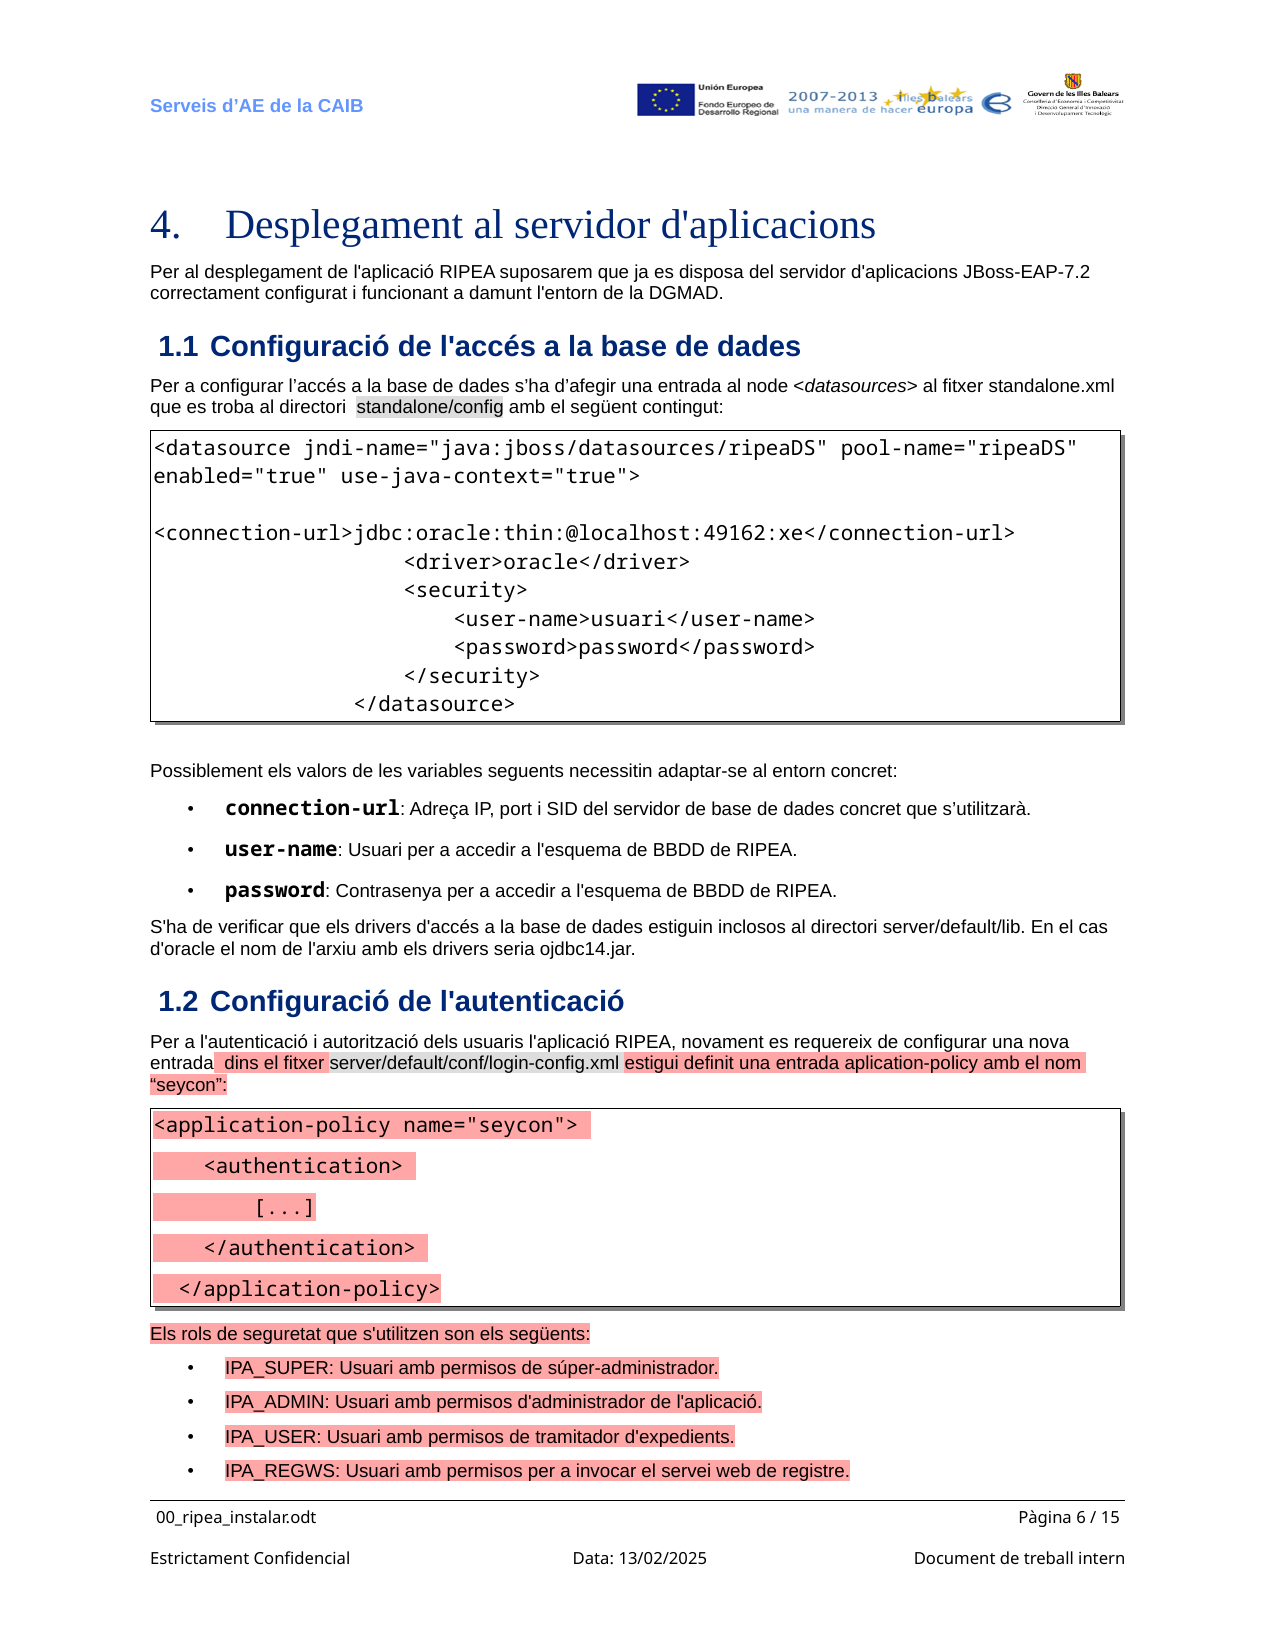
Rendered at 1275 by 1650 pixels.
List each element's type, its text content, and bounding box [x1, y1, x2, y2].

text </authentication> [151, 1230, 1120, 1262]
subtitle Configuració de l'accés a la base de dades [150, 328, 1125, 362]
picture [636, 73, 1125, 116]
list connection-url: Adreça IP, port i SID del servidor de base de dades concret que s’utilitzarà. [187, 793, 1125, 822]
text <authentication> [151, 1148, 1120, 1180]
text Possiblement els valors de les variables seguents necessitin adaptar-se al entorn concret: [150, 759, 1125, 781]
text <application-policy name="seycon"> [151, 1109, 1120, 1139]
list IPA_SUPER: Usuari amb permisos de súper-administrador. [187, 1357, 1125, 1379]
text Els rols de seguretat que s'utilitzen son els següents: [150, 1323, 1125, 1344]
text S'ha de verificar que els drivers d'accés a la base de dades estiguin inclosos al directori server/default/lib. En el cas d'oracle el nom de l'arxiu amb els drivers seria ojdbc14.jar. [150, 916, 1125, 959]
subtitle Configuració de l'autenticació [150, 984, 1125, 1018]
text Per a l'autenticació i autorització dels usuaris l'aplicació RIPEA, novament es requereix de configurar una nova entrada dins el fitxer server/default/conf/login-config.xml estigui definit una entrada aplication-policy amb el nom “seycon”: [150, 1030, 1125, 1095]
subtitle Desplegament al servidor d'aplicacions [150, 200, 1125, 248]
list password: Contrasenya per a accedir a l'esquema de BBDD de RIPEA. [187, 875, 1125, 904]
list IPA_REGWS: Usuari amb permisos per a invocar el servei web de registre. [187, 1459, 1125, 1481]
text Per a configurar l’accés a la base de dades s’ha d’afegir una entrada al node <datasources> al fitxer standalone.xml que es troba al directori standalone/config amb el següent contingut: [150, 374, 1125, 418]
list IPA_USER: Usuari amb permisos de tramitador d'expedients. [187, 1425, 1125, 1447]
text Per al desplegament de l'aplicació RIPEA suposarem que ja es disposa del servidor d'aplicacions JBoss-EAP-7.2 correctament configurat i funcionant a damunt l'entorn de la DGMAD. [150, 260, 1125, 303]
list IPA_ADMIN: Usuari amb permisos d'administrador de l'aplicació. [187, 1391, 1125, 1413]
text <datasource jndi-name="java:jboss/datasources/ripeaDS" pool-name="ripeaDS" enabled="true" use-java-context="true"> <connection-url>jdbc:oracle:thin:@localhost:49162:xe</connection-url> <driver>oracle</driver> <security> <user-name>usuari</user-name> <password>password</password> </security> </datasource> [151, 431, 1120, 721]
text </application-policy> [151, 1271, 1120, 1306]
text [...] [151, 1189, 1120, 1221]
list user-name: Usuari per a accedir a l'esquema de BBDD de RIPEA. [187, 834, 1125, 863]
